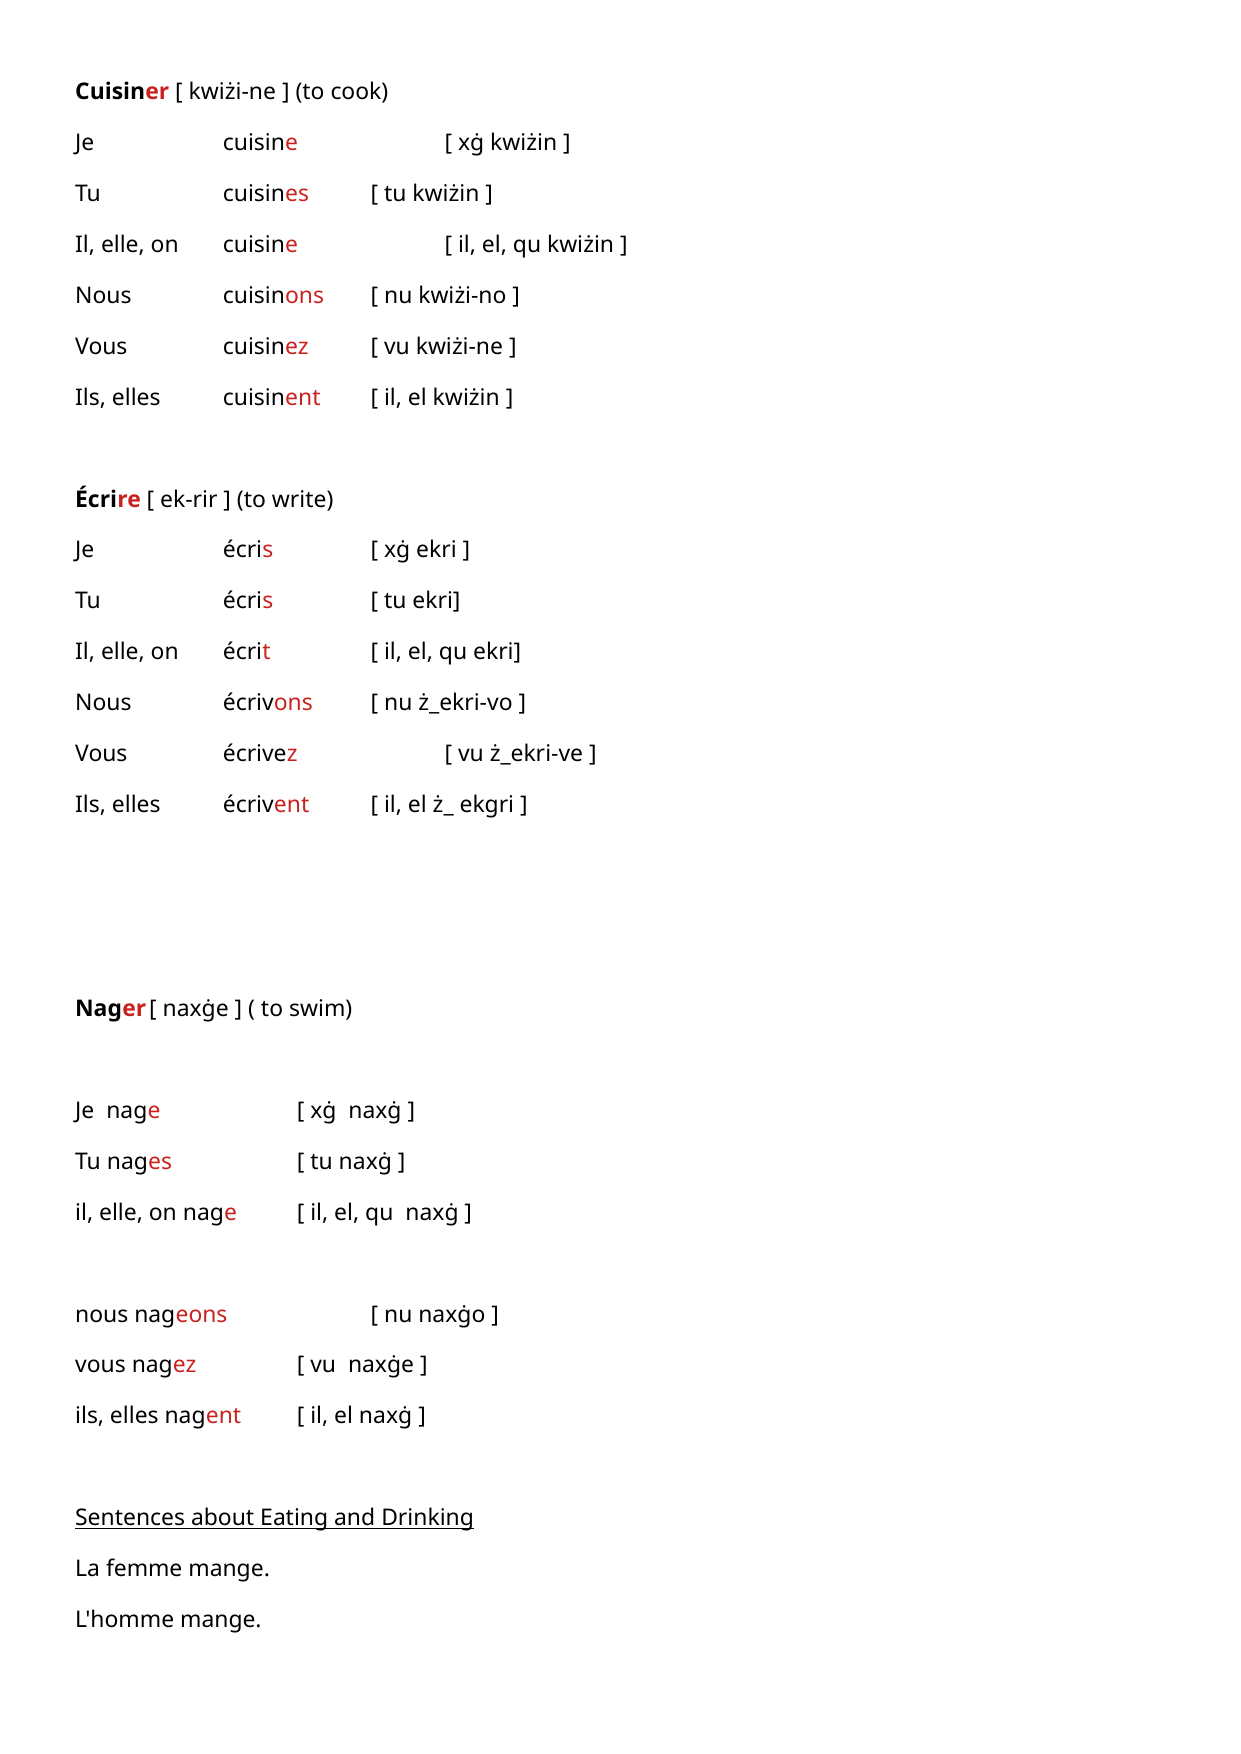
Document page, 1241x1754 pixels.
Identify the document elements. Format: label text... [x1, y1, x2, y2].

text Sentences about Eating and Drinking [75, 1501, 1165, 1532]
text ils, elles nagent [ il, el naxġ ] [75, 1399, 1165, 1431]
text L'homme mange. [75, 1603, 1165, 1634]
text Tu cuisines [ tu kwiżin ] [75, 177, 1165, 208]
text Vous cuisinez [ vu kwiżi-ne ] [75, 330, 1165, 361]
text Tu nages [ tu naxġ ] [75, 1145, 1165, 1176]
text Vous écrivez [ vu ż_ekri-ve ] [75, 737, 1165, 768]
text Tu écris [ tu ekri] [75, 584, 1165, 616]
text vous nagez [ vu naxġe ] [75, 1348, 1165, 1380]
text Je cuisine [ xġ kwiżin ] [75, 126, 1165, 157]
text Ils, elles cuisinent [ il, el kwiżin ] [75, 381, 1165, 412]
text La femme mange. [75, 1552, 1165, 1583]
text Il, elle, on écrit [ il, el, qu ekri] [75, 635, 1165, 667]
text Ils, elles écrivent [ il, el ż_ ekgri ] [75, 788, 1165, 819]
text Nous cuisinons [ nu kwiżi-no ] [75, 279, 1165, 310]
text Nager [ naxġe ] ( to swim) [75, 992, 1165, 1023]
text Cuisiner [ kwiżi-ne ] (to cook) [75, 75, 1165, 106]
text il, elle, on nage [ il, el, qu naxġ ] [75, 1196, 1165, 1227]
text Je nage [ xġ naxġ ] [75, 1094, 1165, 1125]
text Nous écrivons [ nu ż_ekri-vo ] [75, 686, 1165, 717]
text Je écris [ xġ ekri ] [75, 533, 1165, 565]
text Écrire [ ek-rir ] (to write) [75, 482, 1165, 514]
text Il, elle, on cuisine [ il, el, qu kwiżin ] [75, 228, 1165, 259]
text nous nageons [ nu naxġo ] [75, 1297, 1165, 1329]
